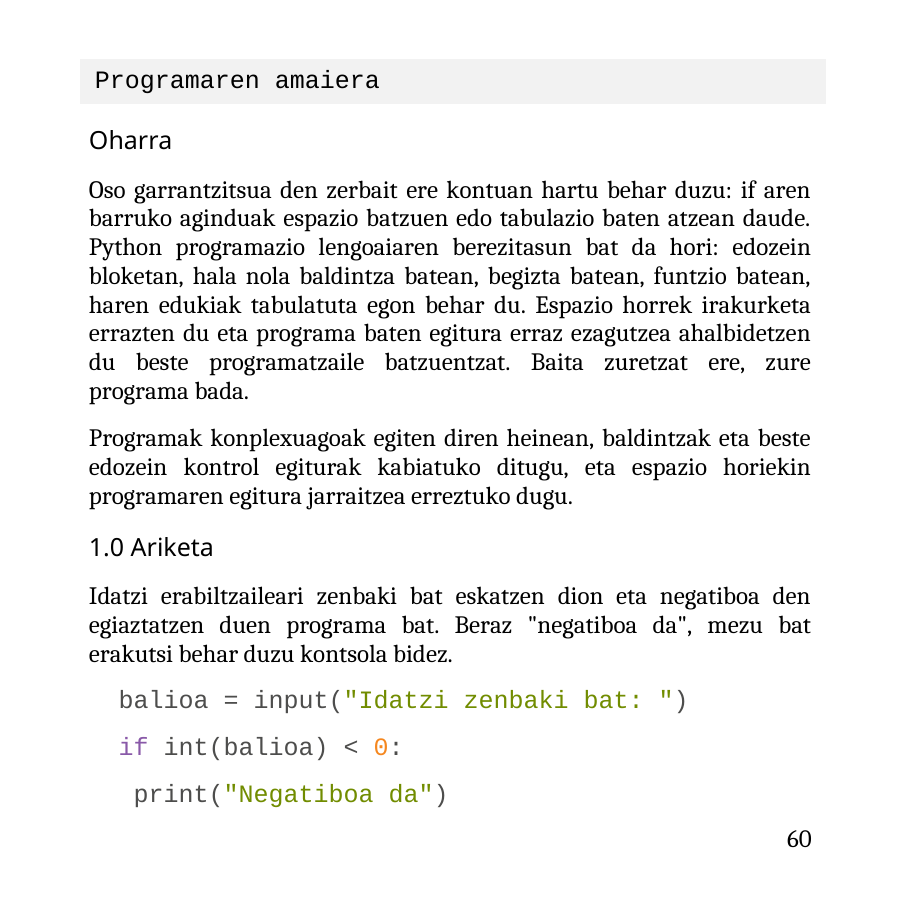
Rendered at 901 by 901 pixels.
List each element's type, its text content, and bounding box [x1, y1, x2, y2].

text Idatzi erabiltzaileari zenbaki bat eskatzen dion eta negatiboa den egiaztatzen duen programa bat. Beraz "negatiboa da", mezu bat erakutsi behar duzu kontsola bidez. [89, 582, 811, 668]
text Programaren amaiera [86, 65, 820, 98]
text 1.0 Ariketa [89, 529, 811, 563]
text Oso garrantzitsua den zerbait ere kontuan hartu behar duzu: if aren barruko aginduak espazio batzuen edo tabulazio baten atzean daude. Python programazio lengoaiaren berezitasun bat da hori: edozein bloketan, hala nola baldintza batean, begizta batean, funtzio batean, haren edukiak tabulatuta egon behar du. Espazio horrek irakurketa errazten du eta programa baten egitura erraz ezagutzea ahalbidetzen du beste programatzaile batzuentzat. Baita zuretzat ere, zure programa bada. [89, 176, 811, 406]
text balioa = input("Idatzi zenbaki bat: ") [118, 687, 811, 716]
text Programak konplexuagoak egiten diren heinean, baldintzak eta beste edozein kontrol egiturak kabiatuko ditugu, eta espazio horiekin programaren egitura jarraitzea erreztuko dugu. [89, 424, 811, 511]
text Oharra [89, 123, 811, 157]
text print("Negatiboa da") [118, 781, 811, 810]
text if int(balioa) < 0: [118, 734, 811, 763]
